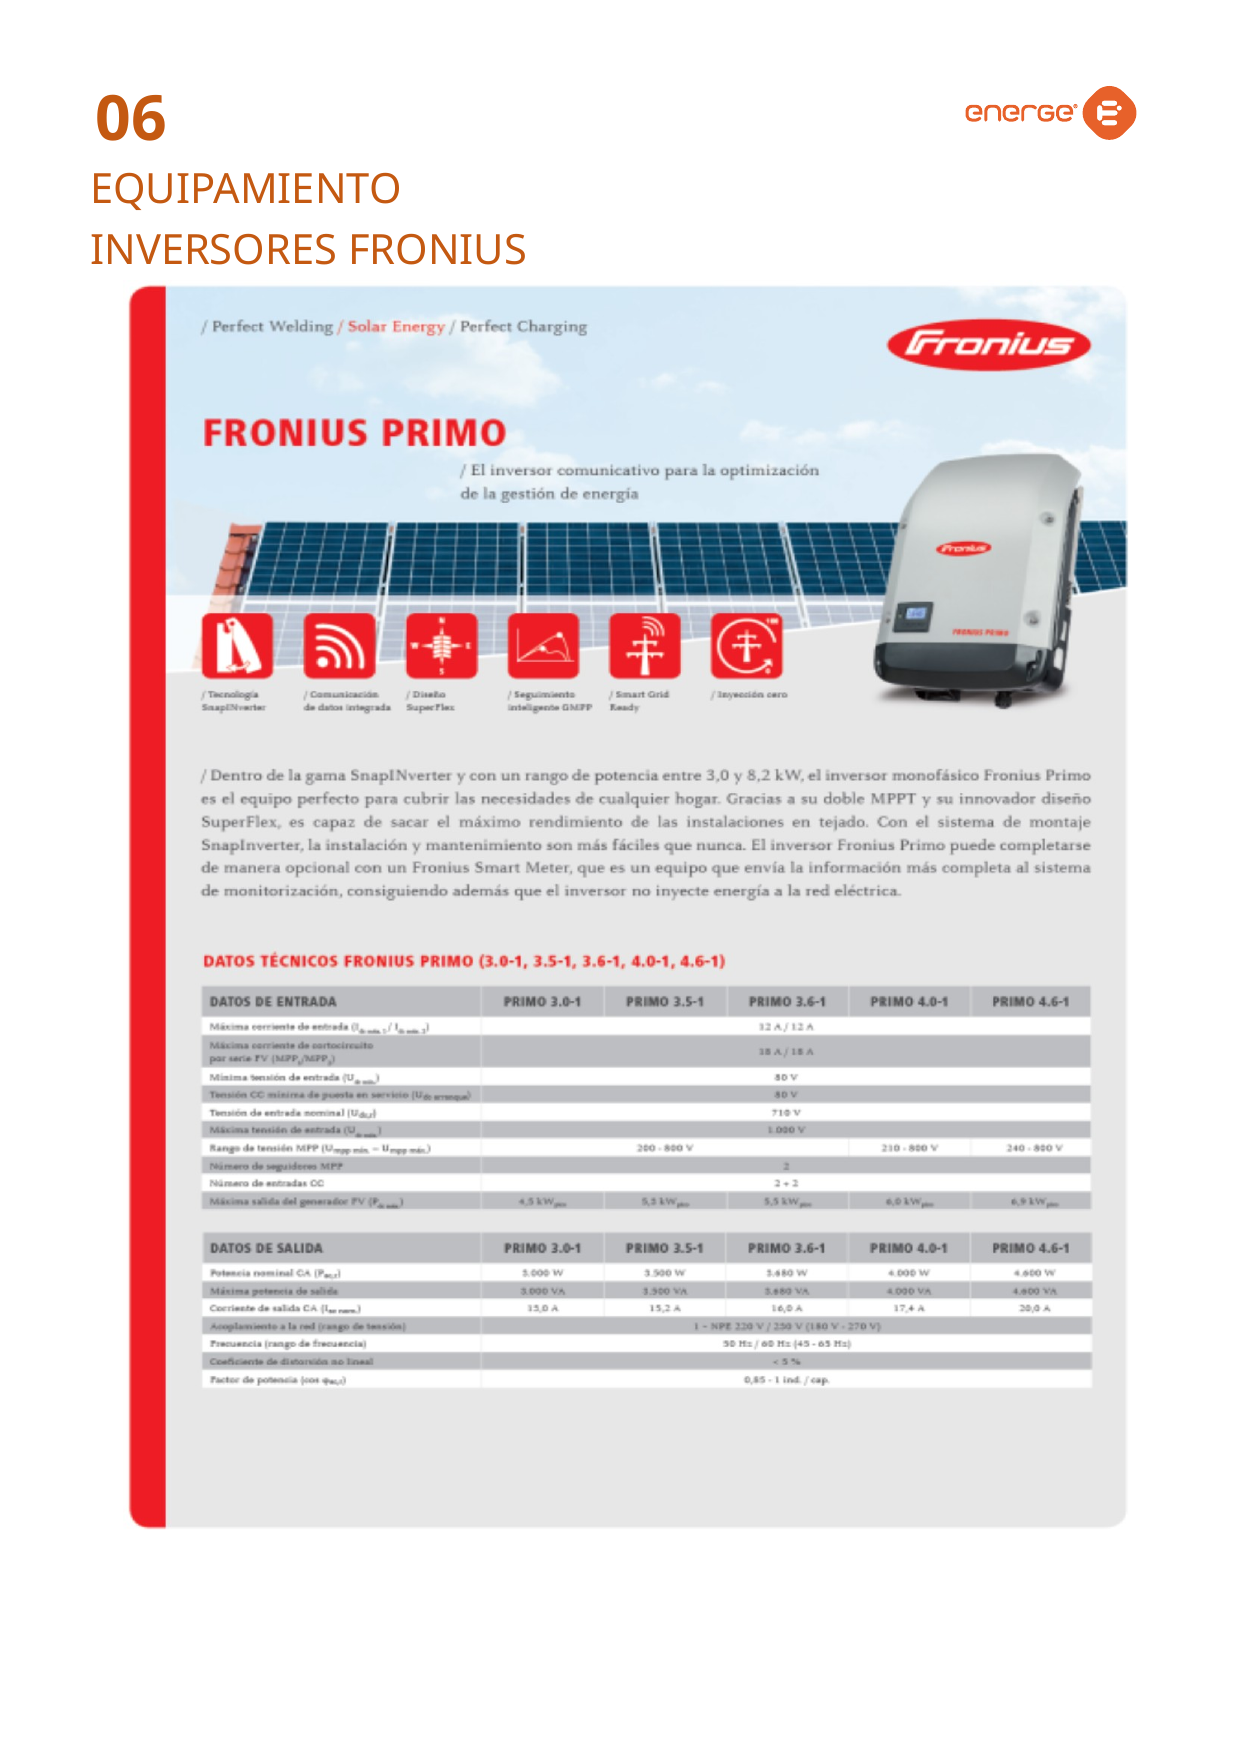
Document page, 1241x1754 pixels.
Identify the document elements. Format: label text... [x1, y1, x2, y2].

picture [123, 280, 1129, 1530]
text EQUIPAMIENTO [90, 159, 1162, 216]
text INVERSORES FRONIUS [90, 220, 1162, 277]
